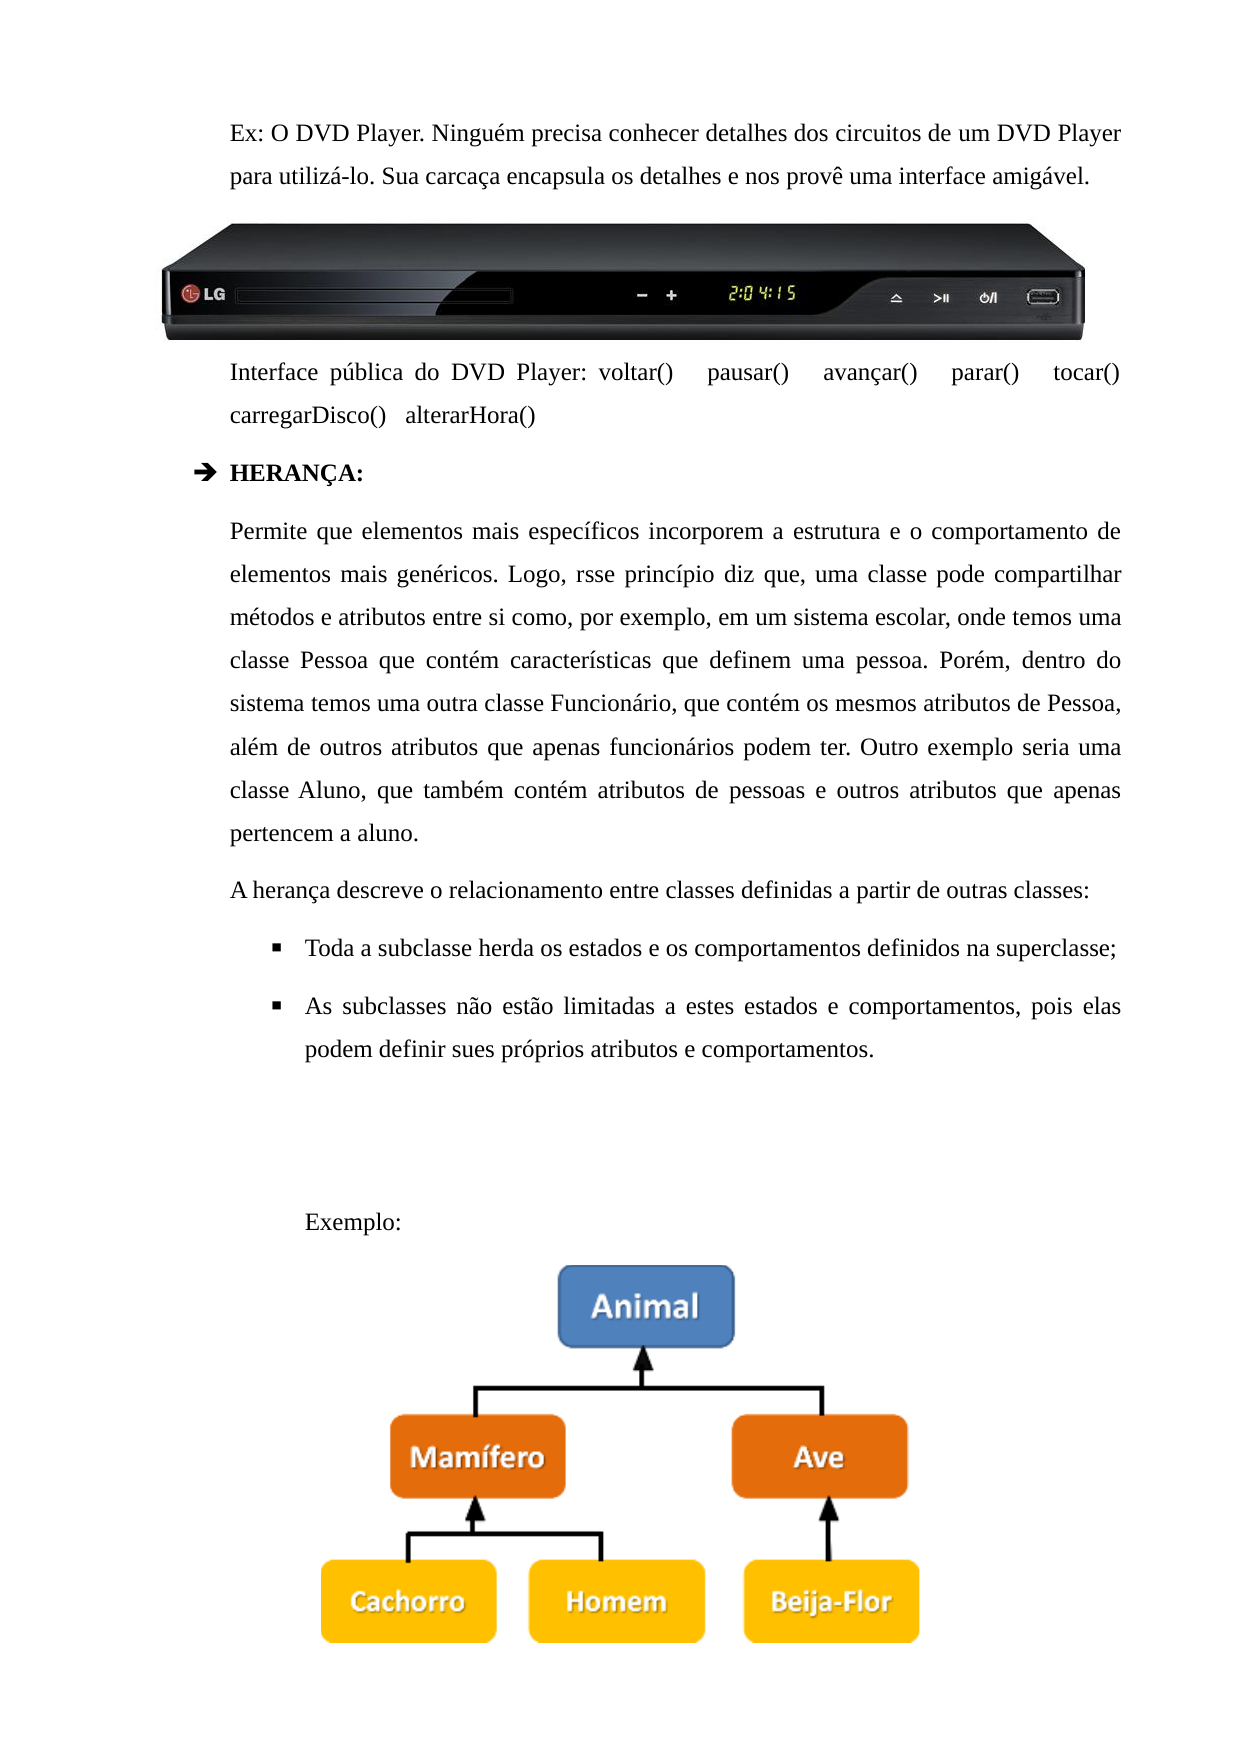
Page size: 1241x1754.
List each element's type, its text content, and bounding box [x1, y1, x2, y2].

list HERANÇA: [192, 458, 1122, 487]
list Permite que elementos mais específicos incorporem a estrutura e o comportamento de elementos mais genéricos. Logo, rsse princípio diz que, uma classe pode compartilhar métodos e atributos entre si como, por exemplo, em um sistema escolar, onde temos uma classe Pessoa que contém características que definem uma pessoa. Porém, dentro do sistema temos uma outra classe Funcionário, que contém os mesmos atributos de Pessoa, além de outros atributos que apenas funcionários podem ter. Outro exemplo seria uma classe Aluno, que também contém atributos de pessoas e outros atributos que apenas pertencem a aluno. [192, 516, 1122, 847]
list Exemplo: [267, 1207, 1122, 1236]
picture [321, 1265, 920, 1643]
list Ex: O DVD Player. Ninguém precisa conhecer detalhes dos circuitos de um DVD Player para utilizá-lo. Sua carcaça encapsula os detalhes e nos provê uma interface amigável. [192, 118, 1122, 190]
list As subclasses não estão limitadas a estes estados e comportamentos, pois elas podem definir sues próprios atributos e comportamentos. [267, 991, 1122, 1063]
list Interface pública do DVD Player: voltar() pausar() avançar() parar() tocar() carregarDisco() alterarHora() [192, 219, 1122, 429]
picture [155, 218, 1086, 343]
list A herança descreve o relacionamento entre classes definidas a partir de outras classes: [192, 876, 1122, 904]
list Toda a subclasse herda os estados e os comportamentos definidos na superclasse; [267, 933, 1122, 962]
